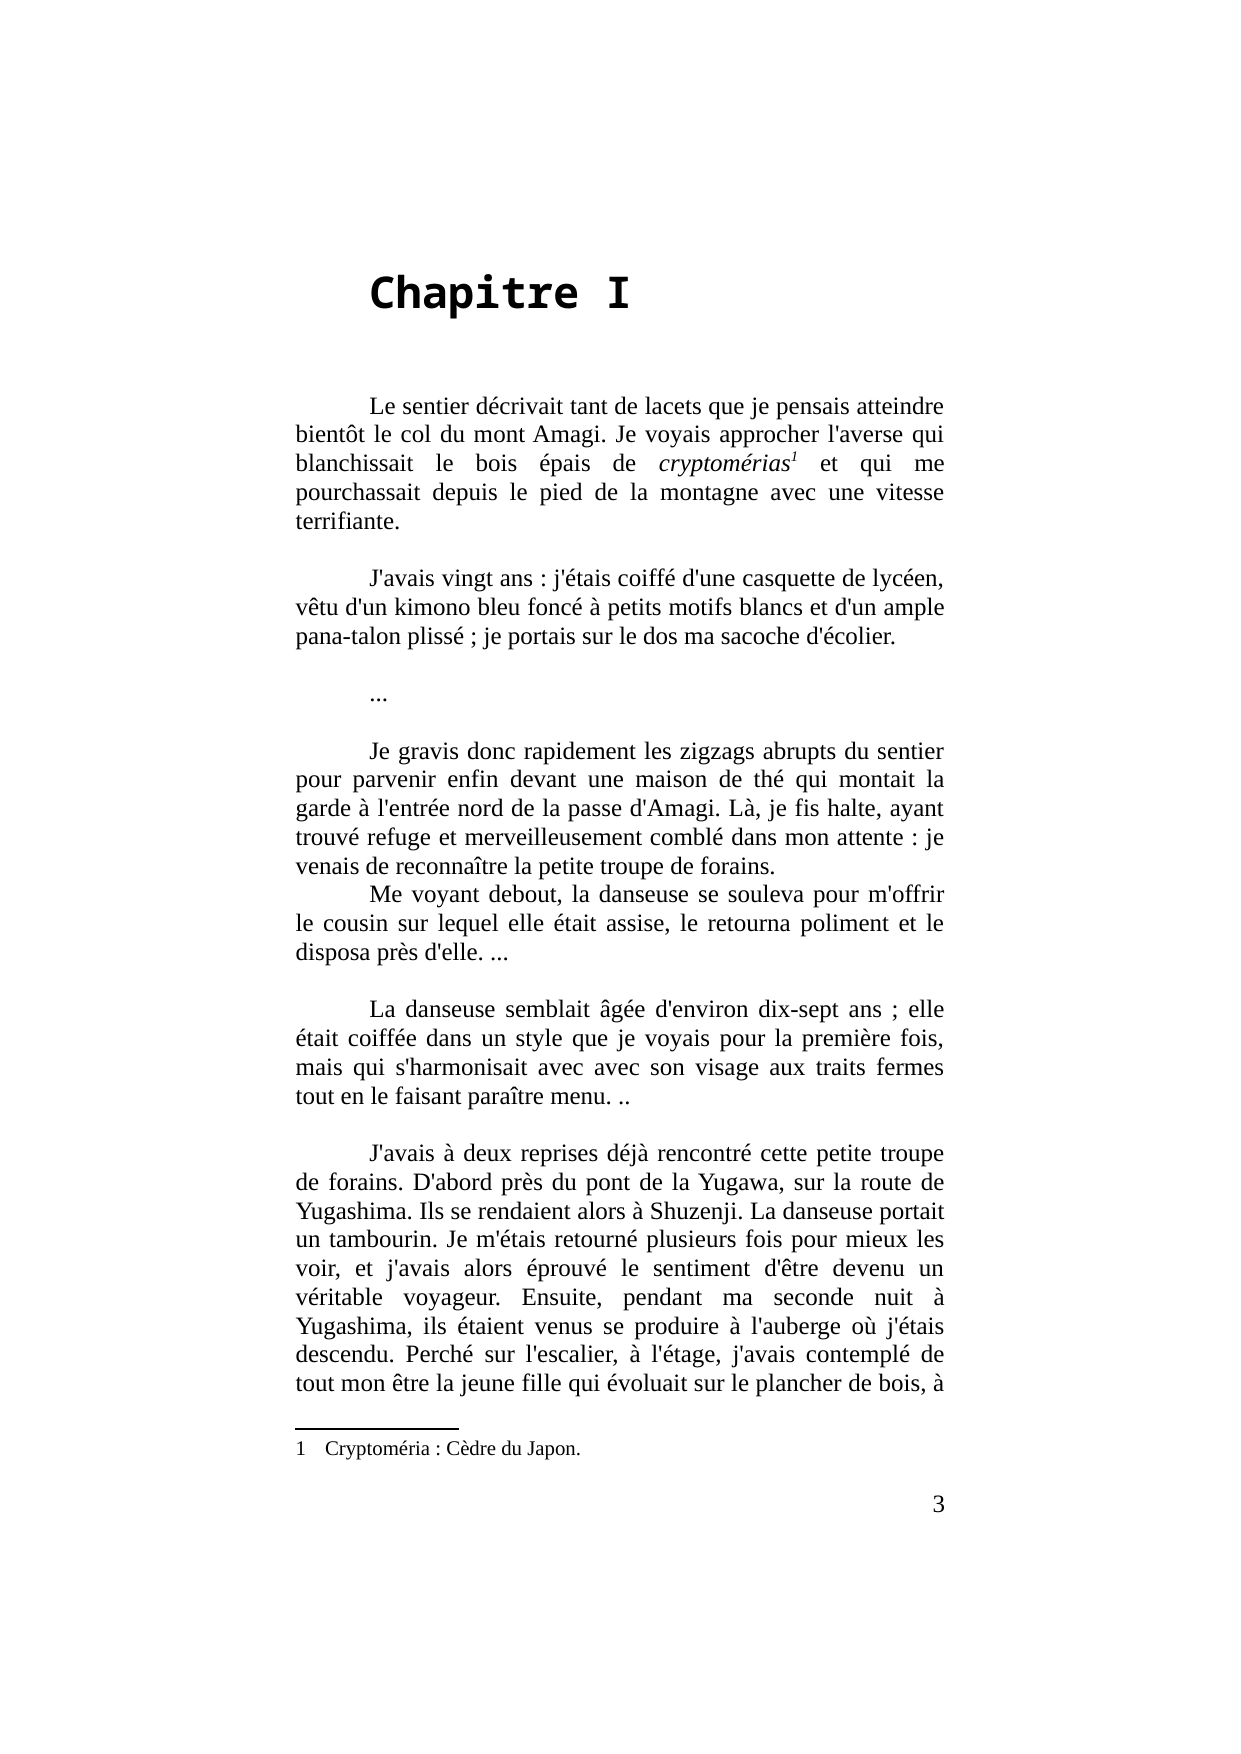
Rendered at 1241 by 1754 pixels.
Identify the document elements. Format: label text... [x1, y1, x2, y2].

text Le sentier décrivait tant de lacets que je pensais atteindre bientôt le col du mont Amagi. Je voyais approcher l'averse qui blanchissait le bois épais de cryptomérias et qui me pourchassait depuis le pied de la montagne avec une vitesse terrifiante. [295, 391, 945, 534]
text J'avais à deux reprises déjà rencontré cette petite troupe de forains. D'abord près du pont de la Yugawa, sur la route de Yugashima. Ils se rendaient alors à Shuzenji. La danseuse portait un tambourin. Je m'étais retourné plusieurs fois pour mieux les voir, et j'avais alors éprouvé le sentiment d'être devenu un véritable voyageur. Ensuite, pendant ma seconde nuit à Yugashima, ils étaient venus se produire à l'auberge où j'étais descendu. Perché sur l'escalier, à l'étage, j'avais contemplé de tout mon être la jeune fille qui évoluait sur le plancher de bois, à [295, 1138, 945, 1397]
text J'avais vingt ans : j'étais coiffé d'une casquette de lycéen, vêtu d'un kimono bleu foncé à petits motifs blancs et d'un ample pana-talon plissé ; je portais sur le dos ma sacoche d'écolier. [295, 563, 945, 649]
text La danseuse semblait âgée d'environ dix-sept ans ; elle était coiffée dans un style que je voyais pour la première fois, mais qui s'harmonisait avec avec son visage aux traits fermes tout en le faisant paraître menu. .. [295, 994, 945, 1109]
text Je gravis donc rapidement les zigzags abrupts du sentier pour parvenir enfin devant une maison de thé qui montait la garde à l'entrée nord de la passe d'Amagi. Là, je fis halte, ayant trouvé refuge et merveilleusement comblé dans mon attente : je venais de reconnaître la petite troupe de forains. [295, 736, 945, 879]
text ... [295, 678, 945, 707]
text Cryptoméria : Cèdre du Japon. [295, 1435, 945, 1459]
subtitle Chapitre I [295, 261, 945, 321]
text Me voyant debout, la danseuse se souleva pour m'offrir le cousin sur lequel elle était assise, le retourna poliment et le disposa près d'elle. ... [295, 879, 945, 966]
